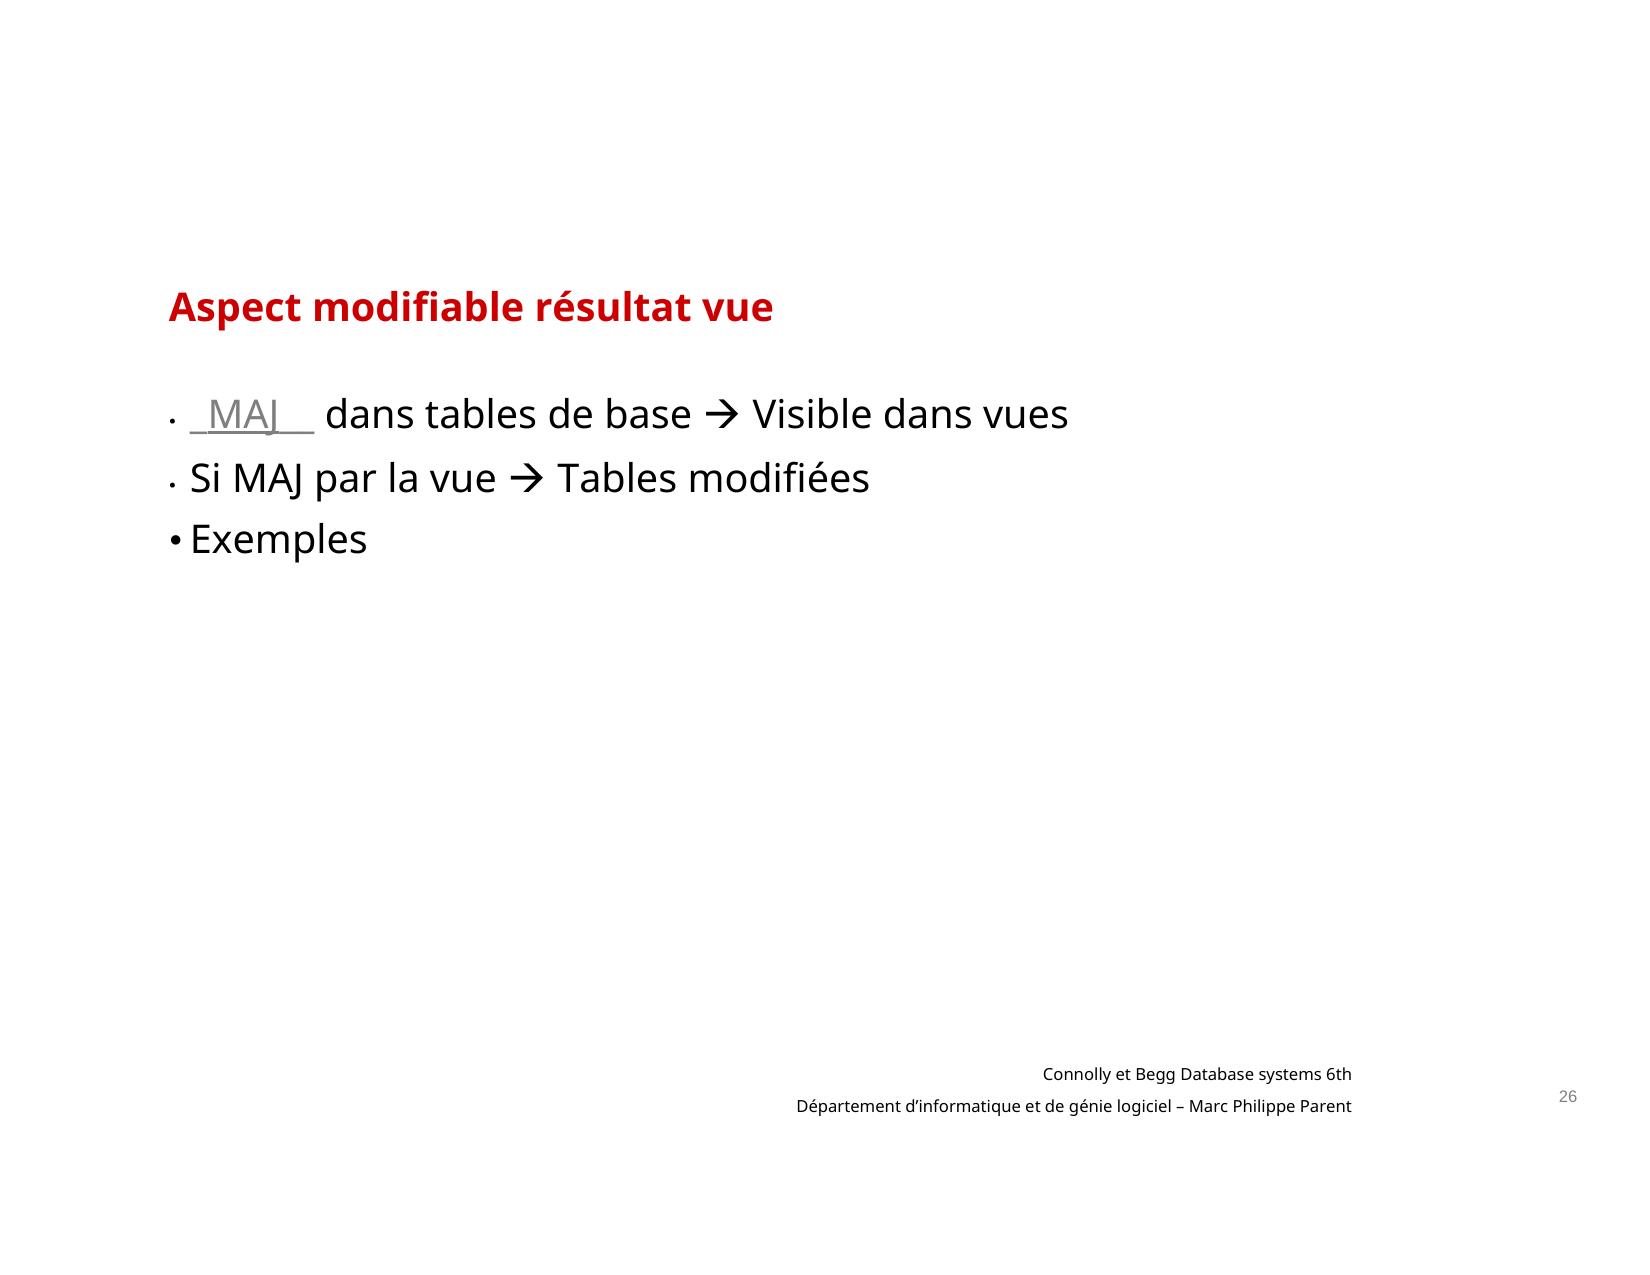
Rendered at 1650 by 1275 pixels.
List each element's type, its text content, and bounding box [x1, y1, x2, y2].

table_cell [1450, 1106, 1577, 1117]
list _MAJ__ dans tables de base  Visible dans vues [168, 386, 1577, 440]
text Aspect modifiable résultat vue [169, 279, 1577, 333]
table_header 26 [1450, 1063, 1577, 1106]
list Si MAJ par la vue  Tables modifiées [168, 450, 1577, 504]
table_header Connolly et Begg Database systems 6th [748, 1063, 1450, 1086]
table_cell Département d’informatique et de génie logiciel – Marc Philippe Parent [748, 1086, 1450, 1117]
list Exemples [168, 511, 1577, 565]
